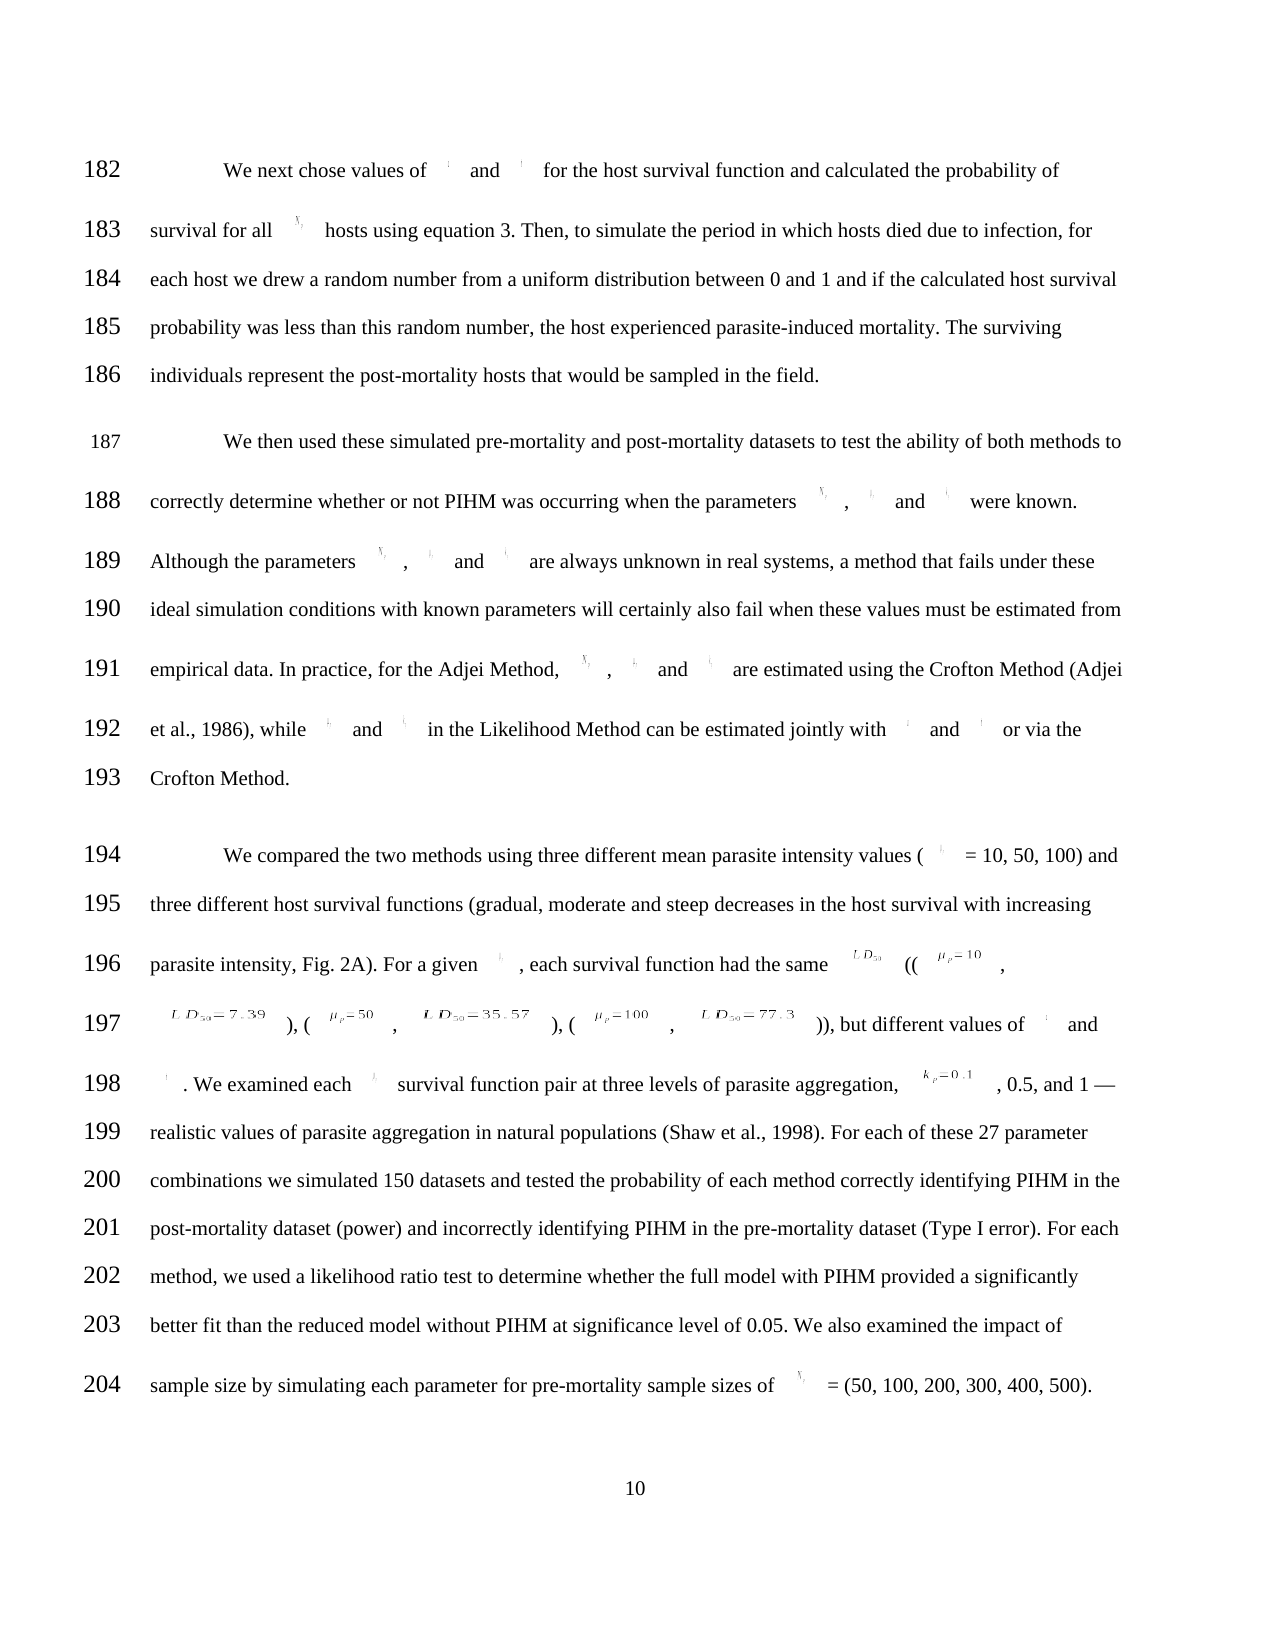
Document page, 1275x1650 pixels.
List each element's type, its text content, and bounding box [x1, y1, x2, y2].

text We next chose values of and for the host survival function and calculated the probability of survival for all hosts using equation 3. Then, to simulate the period in which hosts died due to infection, for each host we drew a random number from a uniform distribution between 0 and 1 and if the calculated host survival probability was less than this random number, the host experienced parasite-induced mortality. The surviving individuals represent the post-mortality hosts that would be sampled in the field. [150, 150, 1125, 387]
text We compared the two methods using three different mean parasite intensity values ( = 10, 50, 100) and three different host survival functions (gradual, moderate and steep decreases in the host survival with increasing parasite intensity, Fig. 2A). For a given , each survival function had the same ((, ), (, ), (, )), but different values of and . We examined each survival function pair at three levels of parasite aggregation, , 0.5, and 1 — realistic values of parasite aggregation in natural populations (Shaw et al., 1998). For each of these 27 parameter combinations we simulated 150 datasets and tested the probability of each method correctly identifying PIHM in the post-mortality dataset (power) and incorrectly identifying PIHM in the pre-mortality dataset (Type I error). For each method, we used a likelihood ratio test to determine whether the full model with PIHM provided a significantly better fit than the reduced model without PIHM at significance level of 0.05. We also examined the impact of sample size by simulating each parameter for pre-mortality sample sizes of = (50, 100, 200, 300, 400, 500). [150, 831, 1125, 1397]
text We then used these simulated pre-mortality and post-mortality datasets to test the ability of both methods to correctly determine whether or not PIHM was occurring when the parameters , and were known. Although the parameters , and are always unknown in real systems, a method that fails under these ideal simulation conditions with known parameters will certainly also fail when these values must be estimated from empirical data. In practice, for the Adjei Method, , and are estimated using the Crofton Method (Adjei et al., 1986), while and in the Likelihood Method can be estimated jointly with and or via the Crofton Method. [150, 429, 1125, 789]
